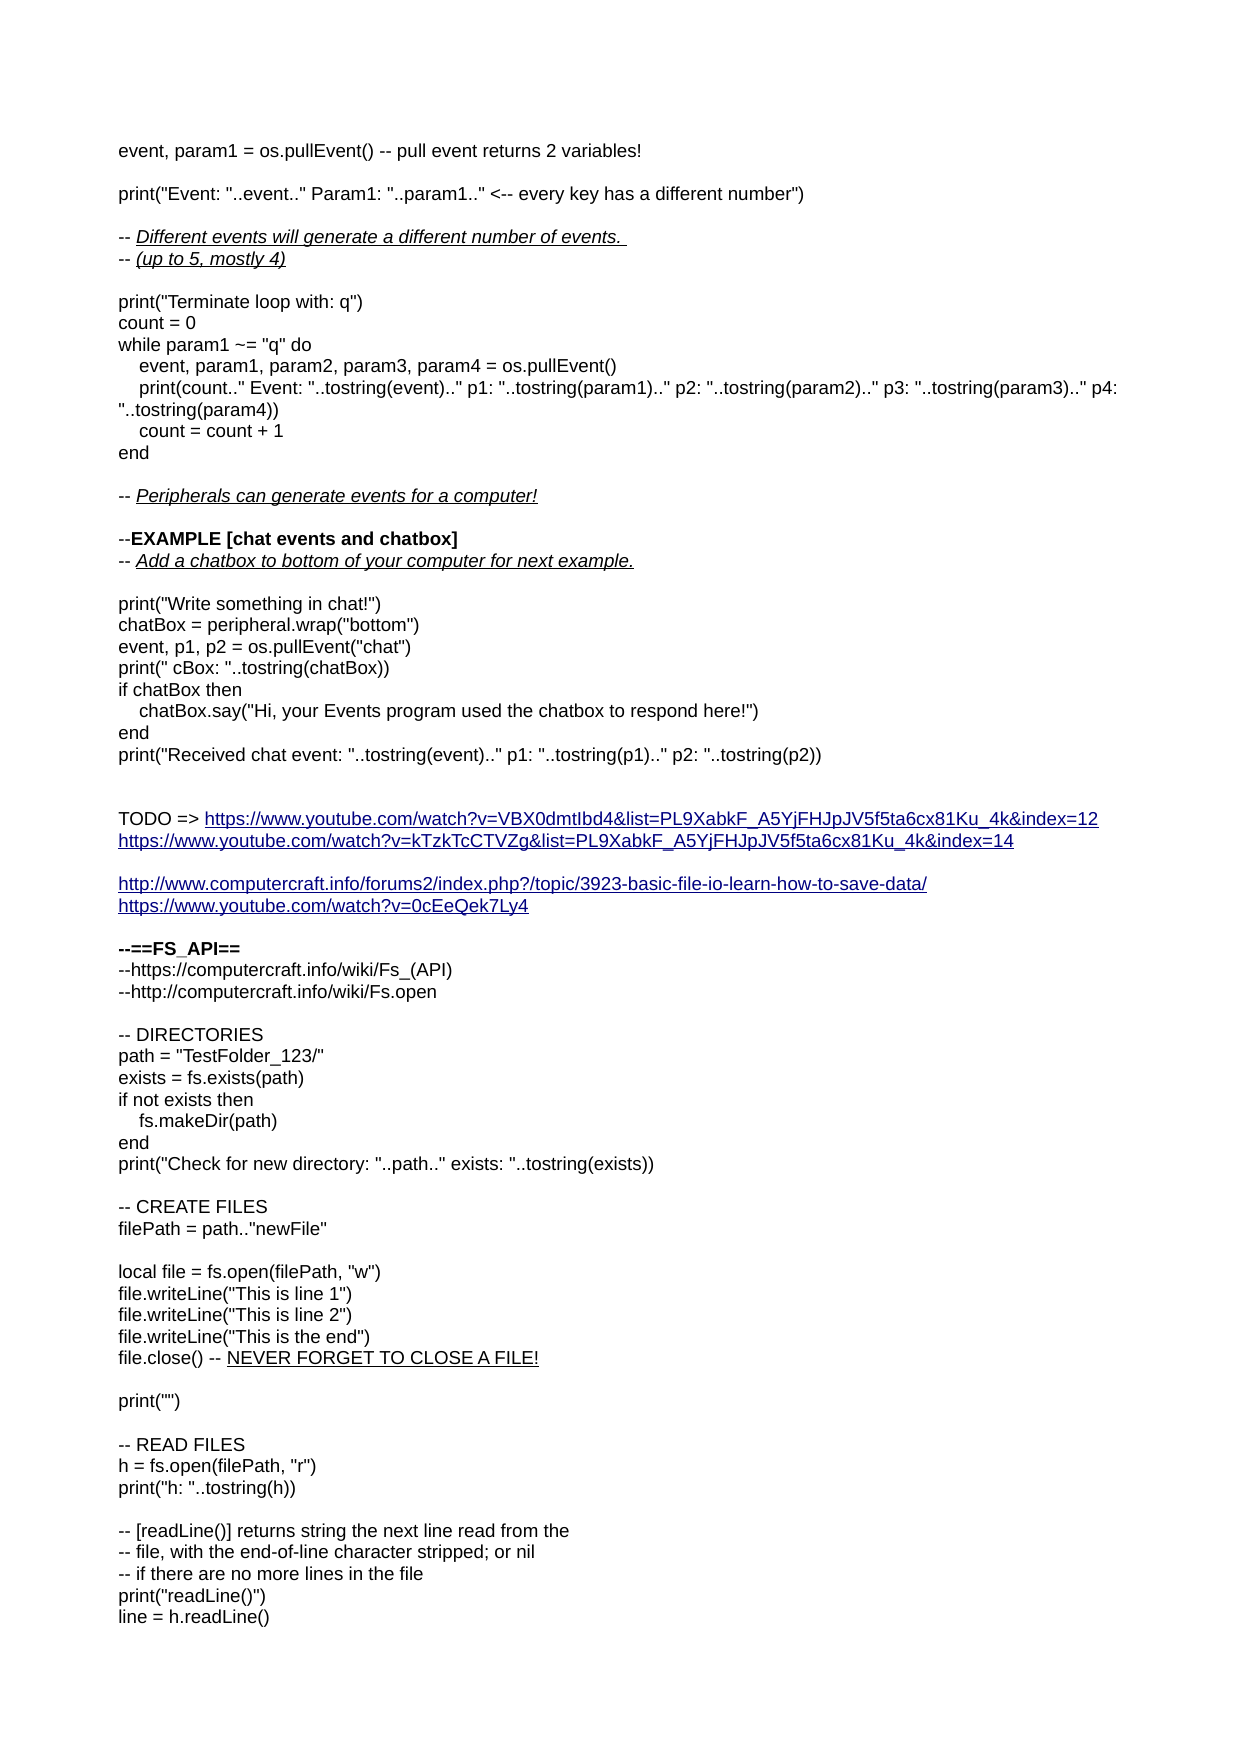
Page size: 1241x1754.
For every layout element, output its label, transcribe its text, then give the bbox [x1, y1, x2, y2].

text --==FS_API== --https://computercraft.info/wiki/Fs_(API) --http://computercraft.info/wiki/Fs.open -- DIRECTORIES path = "TestFolder_123/" exists = fs.exists(path) if not exists then fs.makeDir(path) end print("Check for new directory: "..path.." exists: "..tostring(exists)) -- CREATE FILES filePath = path.."newFile" local file = fs.open(filePath, "w") file.writeLine("This is line 1") file.writeLine("This is line 2") file.writeLine("This is the end") file.close() -- NEVER FORGET TO CLOSE A FILE! print("") -- READ FILES h = fs.open(filePath, "r") print("h: "..tostring(h)) -- [readLine()] returns string the next line read from the -- file, with the end-of-line character stripped; or nil -- if there are no more lines in the file print("readLine()") line = h.readLine() [118, 937, 1122, 1627]
text http://www.computercraft.info/forums2/index.php?/topic/3923-basic-file-io-learn-how-to-save-data/ [118, 873, 1122, 894]
text TODO => https://www.youtube.com/watch?v=VBX0dmtIbd4&list=PL9XabkF_A5YjFHJpJV5f5ta6cx81Ku_4k&index=12 [118, 808, 1122, 830]
text print("Write something in chat!") chatBox = peripheral.wrap("bottom") event, p1, p2 = os.pullEvent("chat") print(" cBox: "..tostring(chatBox)) if chatBox then chatBox.say("Hi, your Events program used the chatbox to respond here!") end print("Received chat event: "..tostring(event).." p1: "..tostring(p1).." p2: "..tostring(p2)) [118, 592, 1122, 808]
text event, param1 = os.pullEvent() -- pull event returns 2 variables! print("Event: "..event.." Param1: "..param1.." <-- every key has a different number") -- Different events will generate a different number of events. -- (up to 5, mostly 4) print("Terminate loop with: q") count = 0 while param1 ~= "q" do event, param1, param2, param3, param4 = os.pullEvent() print(count.." Event: "..tostring(event).." p1: "..tostring(param1).." p2: "..tostring(param2).." p3: "..tostring(param3).." p4: "..tostring(param4)) count = count + 1 end -- Peripherals can generate events for a computer! --EXAMPLE [chat events and chatbox] -- Add a chatbox to bottom of your computer for next example. [118, 118, 1122, 592]
text https://www.youtube.com/watch?v=kTzkTcCTVZg&list=PL9XabkF_A5YjFHJpJV5f5ta6cx81Ku_4k&index=14 [118, 830, 1122, 851]
text https://www.youtube.com/watch?v=0cEeQek7Ly4 [118, 894, 1122, 916]
